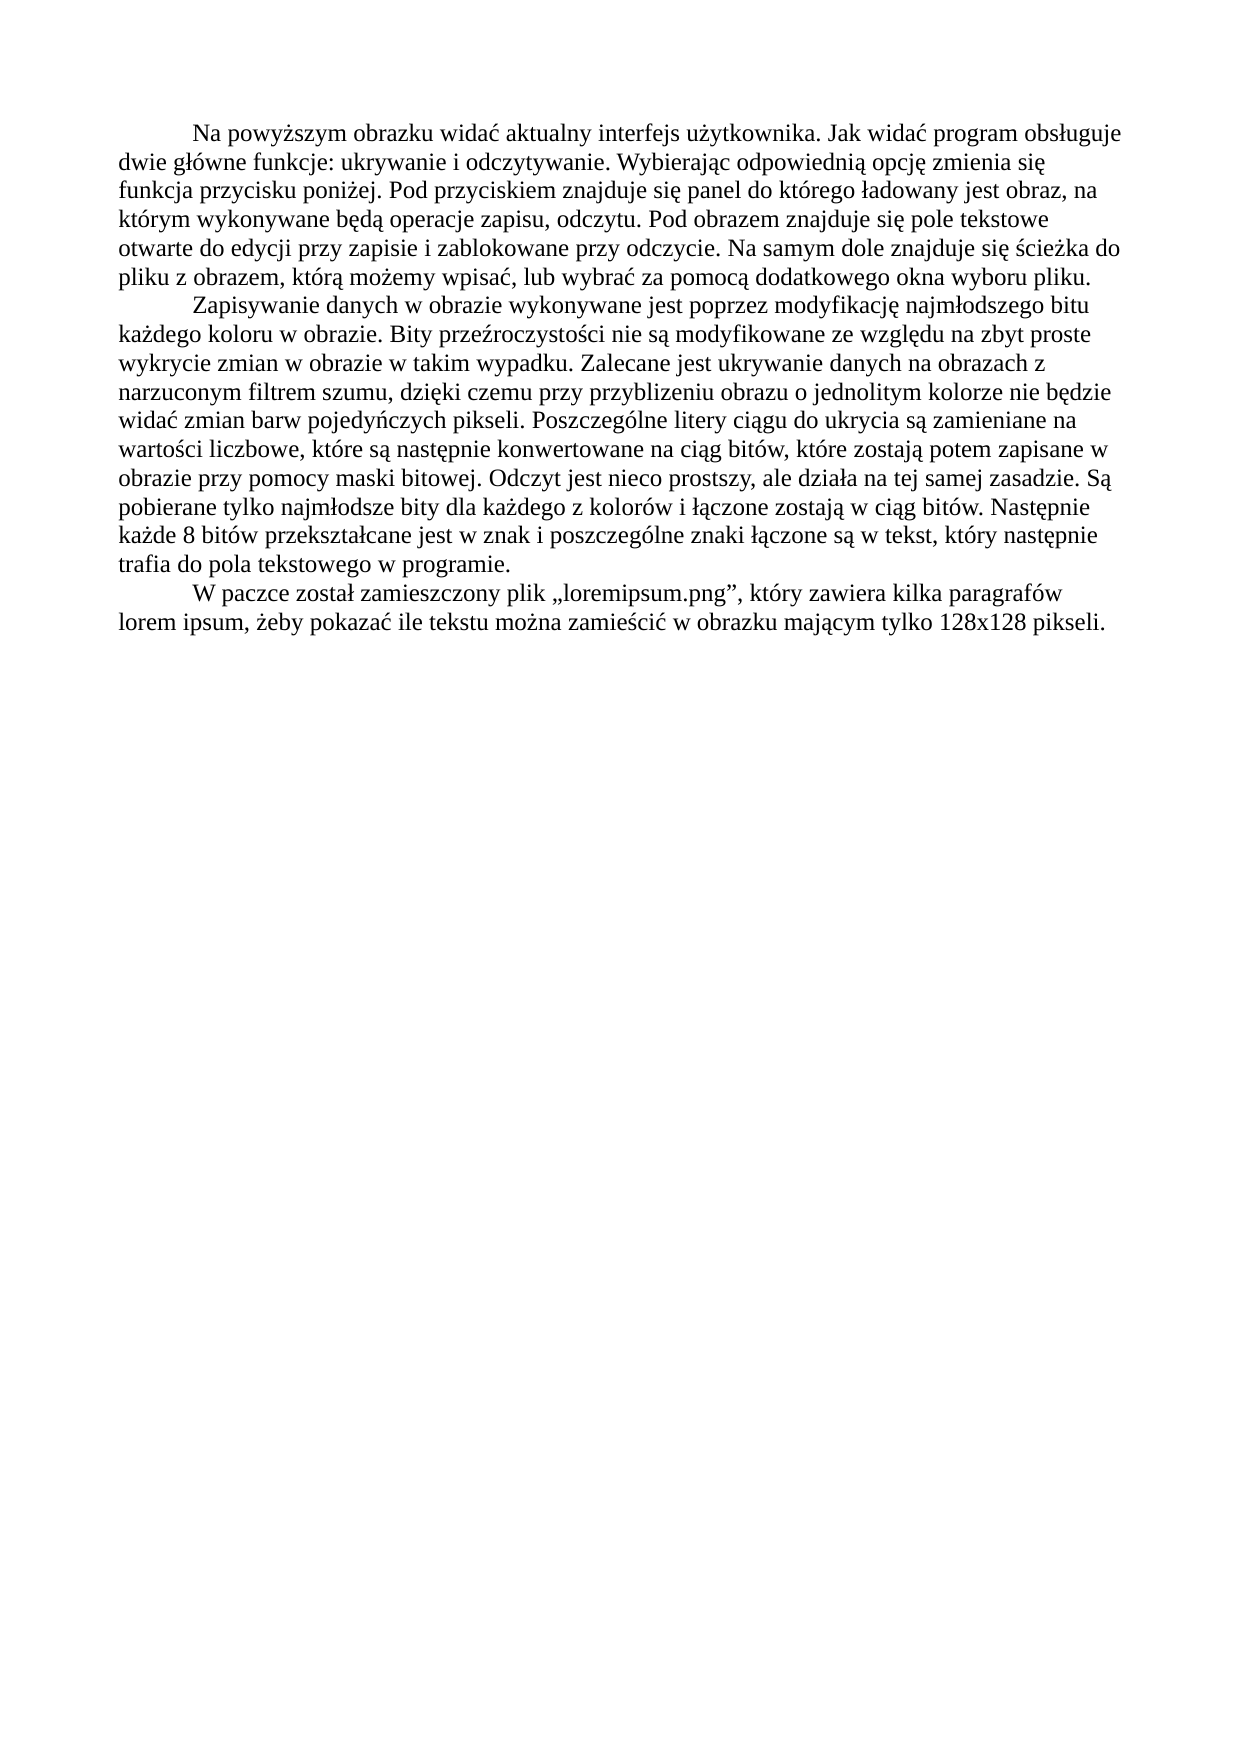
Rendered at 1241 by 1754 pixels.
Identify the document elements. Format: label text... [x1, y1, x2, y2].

text Na powyższym obrazku widać aktualny interfejs użytkownika. Jak widać program obsługuje dwie główne funkcje: ukrywanie i odczytywanie. Wybierając odpowiednią opcję zmienia się funkcja przycisku poniżej. Pod przyciskiem znajduje się panel do którego ładowany jest obraz, na którym wykonywane będą operacje zapisu, odczytu. Pod obrazem znajduje się pole tekstowe otwarte do edycji przy zapisie i zablokowane przy odczycie. Na samym dole znajduje się ścieżka do pliku z obrazem, którą możemy wpisać, lub wybrać za pomocą dodatkowego okna wyboru pliku. [118, 118, 1122, 291]
text Zapisywanie danych w obrazie wykonywane jest poprzez modyfikację najmłodszego bitu każdego koloru w obrazie. Bity przeźroczystości nie są modyfikowane ze względu na zbyt proste wykrycie zmian w obrazie w takim wypadku. Zalecane jest ukrywanie danych na obrazach z narzuconym filtrem szumu, dzięki czemu przy przyblizeniu obrazu o jednolitym kolorze nie będzie widać zmian barw pojedyńczych pikseli. Poszczególne litery ciągu do ukrycia są zamieniane na wartości liczbowe, które są następnie konwertowane na ciąg bitów, które zostają potem zapisane w obrazie przy pomocy maski bitowej. Odczyt jest nieco prostszy, ale działa na tej samej zasadzie. Są pobierane tylko najmłodsze bity dla każdego z kolorów i łączone zostają w ciąg bitów. Następnie każde 8 bitów przekształcane jest w znak i poszczególne znaki łączone są w tekst, który następnie trafia do pola tekstowego w programie. [118, 291, 1122, 578]
text W paczce został zamieszczony plik „loremipsum.png”, który zawiera kilka paragrafów lorem ipsum, żeby pokazać ile tekstu można zamieścić w obrazku mającym tylko 128x128 pikseli. [118, 578, 1122, 636]
